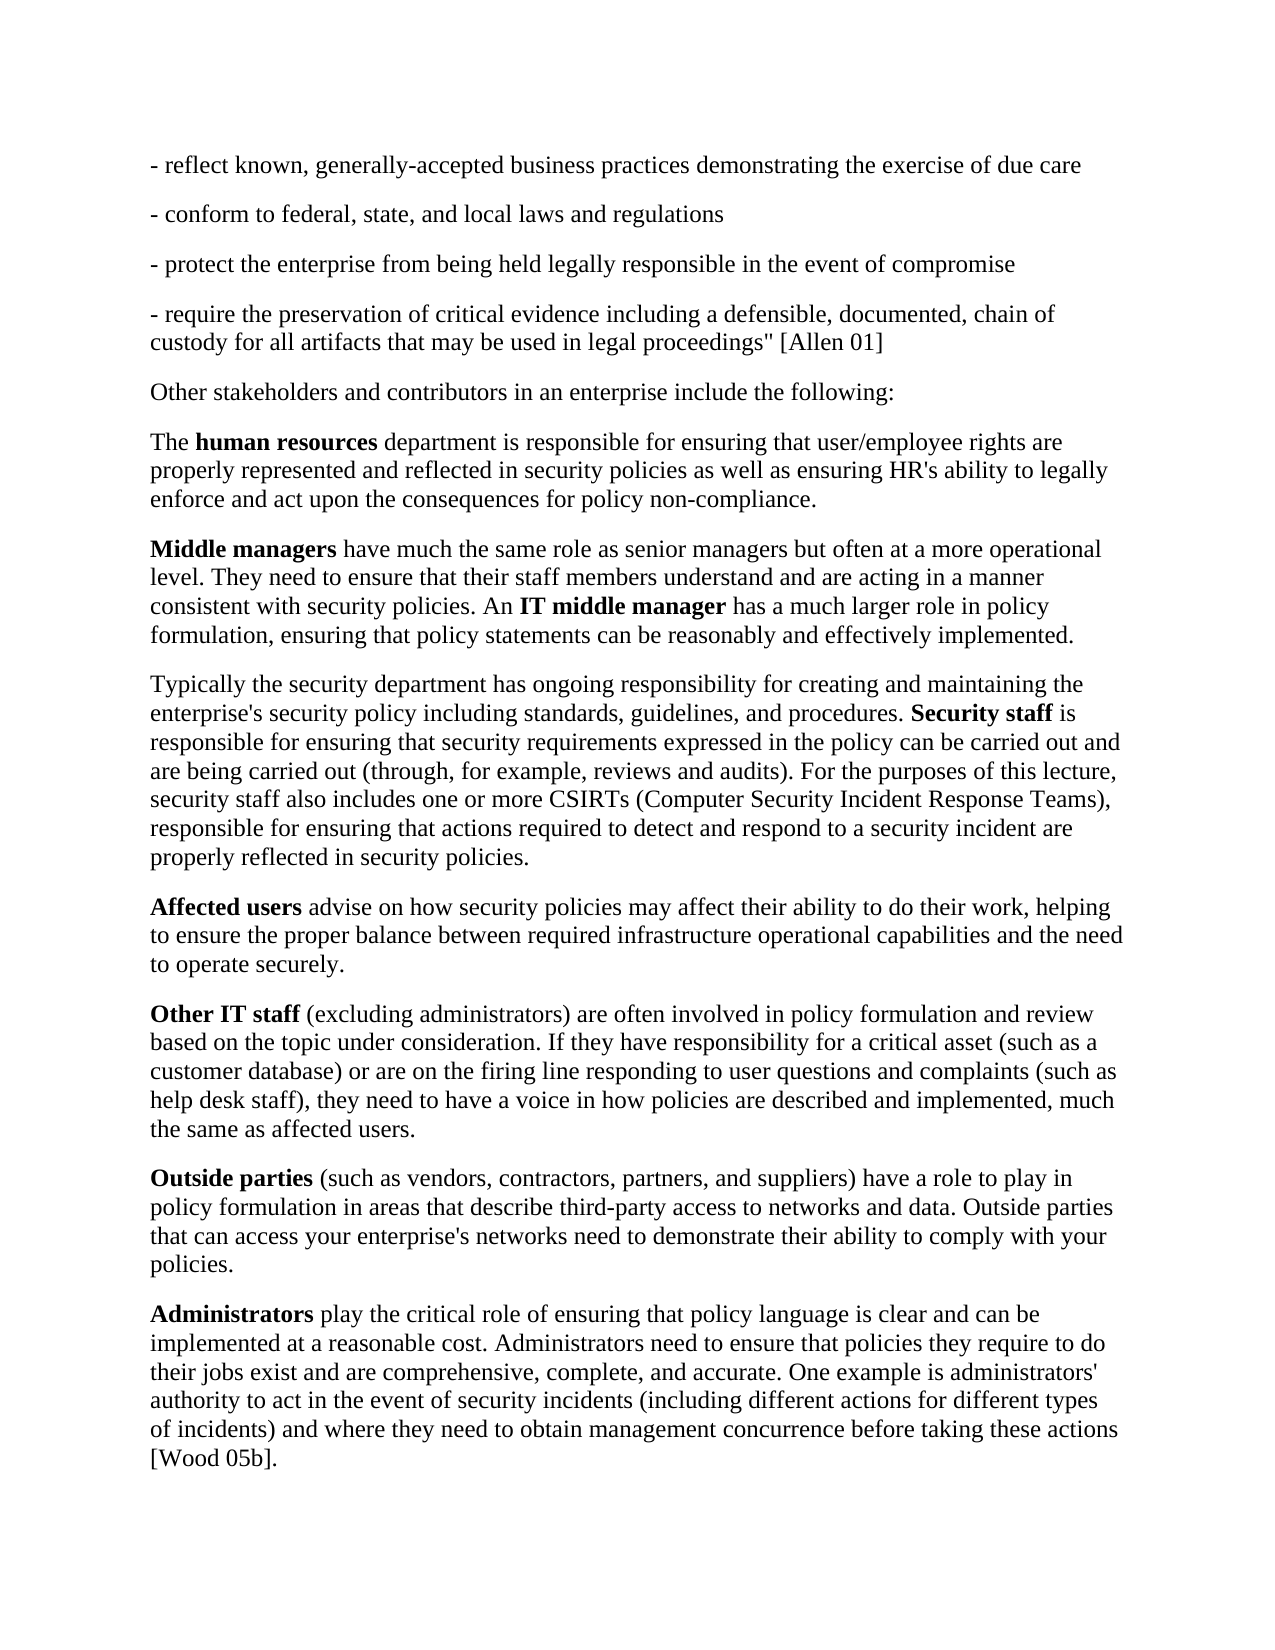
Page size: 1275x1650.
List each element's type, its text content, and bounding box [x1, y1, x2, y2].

text - protect the enterprise from being held legally responsible in the event of compromise [150, 249, 1125, 278]
text - conform to federal, state, and local laws and regulations [150, 199, 1125, 228]
text Typically the security department has ongoing responsibility for creating and maintaining the enterprise's security policy including standards, guidelines, and procedures. Security staff is responsible for ensuring that security requirements expressed in the policy can be carried out and are being carried out (through, for example, reviews and audits). For the purposes of this lecture, security staff also includes one or more CSIRTs (Computer Security Incident Response Teams), responsible for ensuring that actions required to detect and respond to a security incident are properly reflected in security policies. [150, 669, 1125, 871]
text - require the preservation of critical evidence including a defensible, documented, chain of custody for all artifacts that may be used in legal proceedings" [Allen 01] [150, 299, 1125, 356]
text The human resources department is responsible for ensuring that user/employee rights are properly represented and reflected in security policies as well as ensuring HR's ability to legally enforce and act upon the consequences for policy non-compliance. [150, 427, 1125, 513]
text Administrators play the critical role of ensuring that policy language is clear and can be implemented at a reasonable cost. Administrators need to ensure that policies they require to do their jobs exist and are comprehensive, complete, and accurate. One example is administrators' authority to act in the event of security incidents (including different actions for different types of incidents) and where they need to obtain management concurrence before taking these actions [Wood 05b]. [150, 1299, 1125, 1472]
text Other stakeholders and contributors in an enterprise include the following: [150, 377, 1125, 406]
text Other IT staff (excluding administrators) are often involved in policy formulation and review based on the topic under consideration. If they have responsibility for a critical asset (such as a customer database) or are on the firing line responding to user questions and complaints (such as help desk staff), they need to have a voice in how policies are described and implemented, much the same as affected users. [150, 999, 1125, 1142]
text Affected users advise on how security policies may affect their ability to do their work, helping to ensure the proper balance between required infrastructure operational capabilities and the need to operate securely. [150, 892, 1125, 978]
text - reflect known, generally-accepted business practices demonstrating the exercise of due care [150, 150, 1125, 179]
text Outside parties (such as vendors, contractors, partners, and suppliers) have a role to play in policy formulation in areas that describe third-party access to networks and data. Outside parties that can access your enterprise's networks need to demonstrate their ability to comply with your policies. [150, 1163, 1125, 1278]
text Middle managers have much the same role as senior managers but often at a more operational level. They need to ensure that their staff members understand and are acting in a manner consistent with security policies. An IT middle manager has a much larger role in policy formulation, ensuring that policy statements can be reasonably and effectively implemented. [150, 534, 1125, 649]
